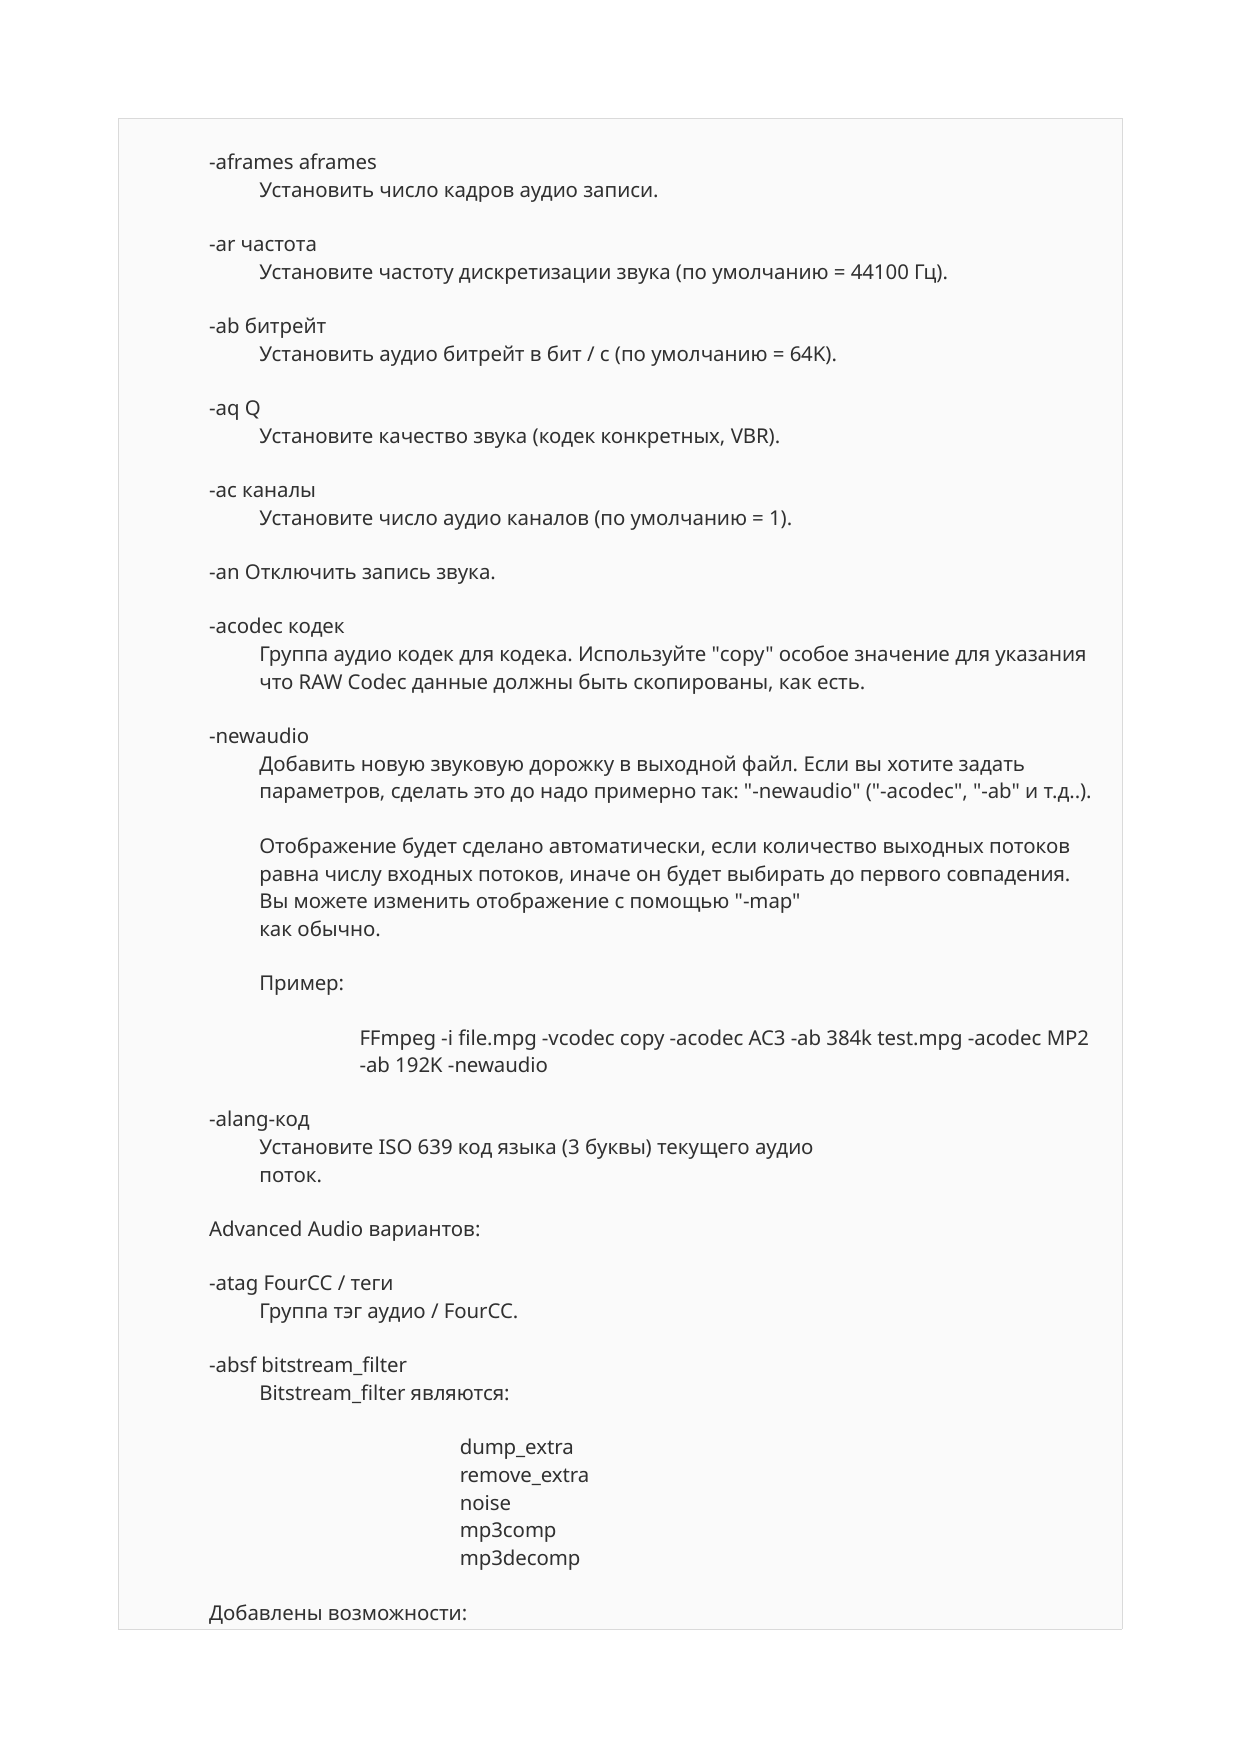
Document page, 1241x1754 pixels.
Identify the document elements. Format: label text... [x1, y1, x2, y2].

text -aq Q [119, 391, 1122, 418]
text -alang-код [119, 1102, 1122, 1129]
text -ab 192K -newaudio [119, 1048, 1122, 1075]
text -newaudio [119, 718, 1122, 746]
text Установить число кадров аудио записи. [119, 172, 1122, 200]
text что RAW Codec данные должны быть скопированы, как есть. [119, 664, 1122, 692]
text Группа аудио кодек для кодека. Используйте "copy" особое значение для указания [119, 637, 1122, 664]
text Установите частоту дискретизации звука (по умолчанию = 44100 Гц). [119, 254, 1122, 282]
text Пример: [119, 966, 1122, 993]
text -ab битрейт [119, 309, 1122, 336]
text dump_extra [119, 1430, 1122, 1457]
text Установите качество звука (кодек конкретных, VBR). [119, 418, 1122, 446]
text Установите ISO 639 код языка (3 буквы) текущего аудио [119, 1129, 1122, 1157]
text mp3decomp [119, 1541, 1122, 1568]
text -atag FourCC / теги [119, 1266, 1122, 1293]
text remove_extra [119, 1457, 1122, 1485]
text Группа тэг аудио / FourCC. [119, 1293, 1122, 1321]
text поток. [119, 1157, 1122, 1185]
text как обычно. [119, 911, 1122, 939]
text FFmpeg -i file.mpg -vcodec copy -acodec AC3 -ab 384k test.mpg -acodec MP2 [119, 1020, 1122, 1048]
text Установите число аудио каналов (по умолчанию = 1). [119, 500, 1122, 528]
text -absf bitstream_filter [119, 1348, 1122, 1376]
text Вы можете изменить отображение с помощью "-map" [119, 884, 1122, 911]
text -ar частота [119, 227, 1122, 254]
text Добавлены возможности: [119, 1595, 1122, 1629]
text Отображение будет сделано автоматически, если количество выходных потоков [119, 828, 1122, 856]
text Добавить новую звуковую дорожку в выходной файл. Если вы хотите задать [119, 746, 1122, 774]
text -ac каналы [119, 473, 1122, 500]
text -acodec кодек [119, 609, 1122, 637]
text Advanced Audio вариантов: [119, 1212, 1122, 1239]
text -an Отключить запись звука. [119, 554, 1122, 582]
text mp3comp [119, 1513, 1122, 1541]
text noise [119, 1485, 1122, 1513]
text равна числу входных потоков, иначе он будет выбирать до первого совпадения. [119, 856, 1122, 884]
text Установить аудио битрейт в бит / с (по умолчанию = 64K). [119, 336, 1122, 364]
text параметров, сделать это до надо примерно так: "-newaudio" ("-acodec", "-ab" и т.д..). [119, 774, 1122, 802]
text -aframes aframes [119, 145, 1122, 172]
text Bitstream_filter являются: [119, 1376, 1122, 1403]
